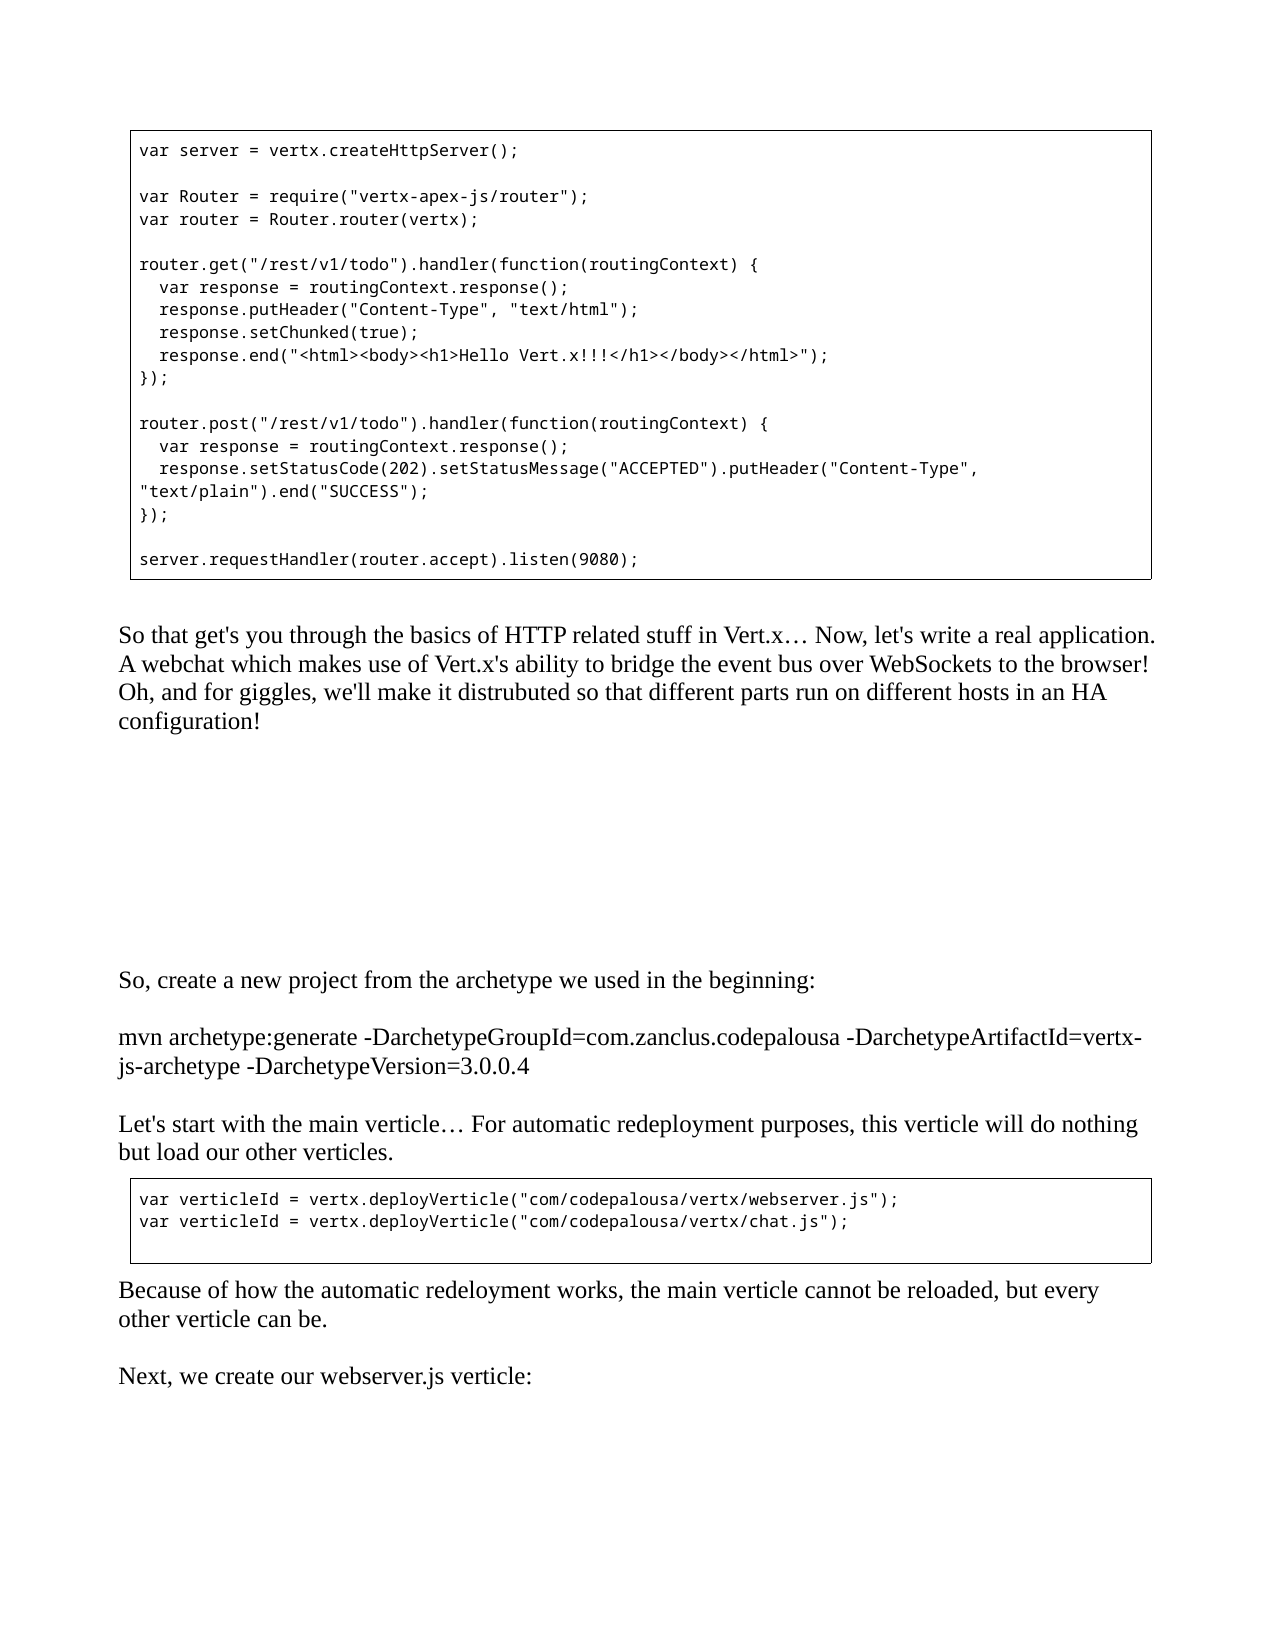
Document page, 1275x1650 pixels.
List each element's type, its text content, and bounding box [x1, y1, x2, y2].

text So, create a new project from the archetype we used in the beginning: [118, 965, 1157, 994]
text var response = routingContext.response(); [139, 434, 1142, 457]
text }); [139, 366, 1142, 389]
text mvn archetype:generate -DarchetypeGroupId=com.zanclus.codepalousa -DarchetypeArtifactId=vertx-js-archetype -DarchetypeVersion=3.0.0.4 [118, 1022, 1157, 1080]
text router.post("/rest/v1/todo").handler(function(routingContext) { [139, 411, 1142, 434]
text var response = routingContext.response(); [139, 275, 1142, 298]
text Next, we create our webserver.js verticle: [118, 1361, 1157, 1390]
text var Router = require("vertx-apex-js/router"); [139, 184, 1142, 207]
text var verticleId = vertx.deployVerticle("com/codepalousa/vertx/chat.js"); [139, 1210, 1142, 1232]
text Let's start with the main verticle… For automatic redeployment purposes, this verticle will do nothing but load our other verticles. [118, 1109, 1157, 1166]
text response.putHeader("Content-Type", "text/html"); [139, 298, 1142, 321]
text response.end("<html><body><h1>Hello Vert.x!!!</h1></body></html>"); [139, 343, 1142, 366]
text router.get("/rest/v1/todo").handler(function(routingContext) { [139, 252, 1142, 275]
text response.setChunked(true); [139, 321, 1142, 343]
text var verticleId = vertx.deployVerticle("com/codepalousa/vertx/webserver.js"); [139, 1187, 1142, 1210]
text var router = Router.router(vertx); [139, 207, 1142, 230]
text response.setStatusCode(202).setStatusMessage("ACCEPTED").putHeader("Content-Type", "text/plain").end("SUCCESS"); [139, 457, 1142, 502]
text }); [139, 502, 1142, 525]
text So that get's you through the basics of HTTP related stuff in Vert.x… Now, let's write a real application. A webchat which makes use of Vert.x's ability to bridge the event bus over WebSockets to the browser! Oh, and for giggles, we'll make it distrubuted so that different parts run on different hosts in an HA configuration! [118, 620, 1157, 735]
text Because of how the automatic redeloyment works, the main verticle cannot be reloaded, but every other verticle can be. [118, 1275, 1157, 1333]
text server.requestHandler(router.accept).listen(9080); [139, 548, 1142, 570]
text var server = vertx.createHttpServer(); [139, 139, 1142, 162]
